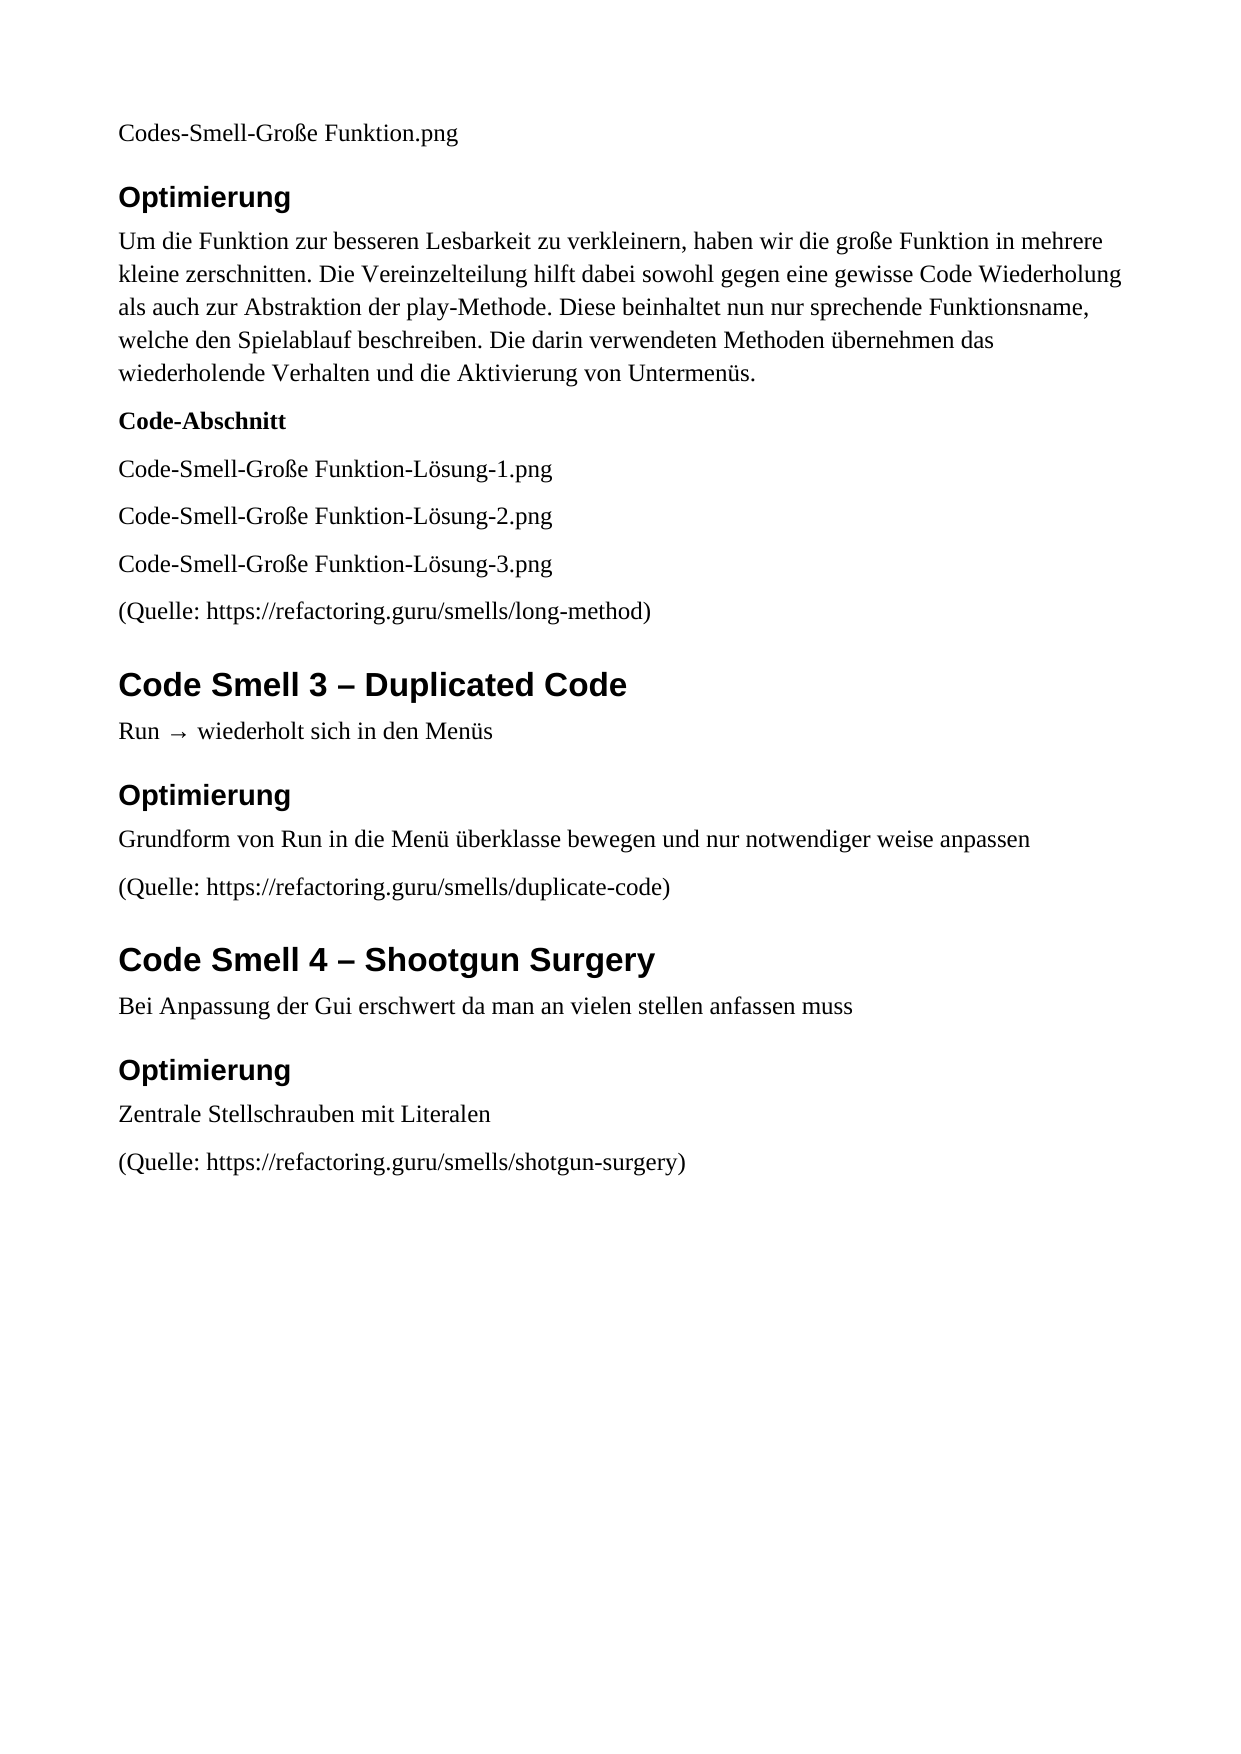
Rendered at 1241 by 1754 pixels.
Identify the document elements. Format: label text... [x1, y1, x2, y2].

subtitle Optimierung [118, 180, 1122, 214]
text Code-Abschnitt [118, 406, 1122, 435]
text (Quelle: https://refactoring.guru/smells/long-method) [118, 596, 1122, 625]
text Code-Smell-Große Funktion-Lösung-2.png [118, 501, 1122, 530]
text Zentrale Stellschrauben mit Literalen [118, 1099, 1122, 1128]
text Codes-Smell-Große Funktion.png [118, 118, 1122, 147]
text (Quelle: https://refactoring.guru/smells/shotgun-surgery) [118, 1147, 1122, 1176]
subtitle Optimierung [118, 1053, 1122, 1087]
text (Quelle: https://refactoring.guru/smells/duplicate-code) [118, 872, 1122, 900]
text Code-Smell-Große Funktion-Lösung-1.png [118, 454, 1122, 482]
text Run → wiederholt sich in den Menüs [118, 716, 1122, 744]
text Grundform von Run in die Menü überklasse bewegen und nur notwendiger weise anpassen [118, 824, 1122, 853]
subtitle Code Smell 3 – Duplicated Code [118, 665, 1122, 703]
text Code-Smell-Große Funktion-Lösung-3.png [118, 549, 1122, 578]
text Um die Funktion zur besseren Lesbarkeit zu verkleinern, haben wir die große Funktion in mehrere kleine zerschnitten. Die Vereinzelteilung hilft dabei sowohl gegen eine gewisse Code Wiederholung als auch zur Abstraktion der play-Methode. Diese beinhaltet nun nur sprechende Funktionsname, welche den Spielablauf beschreiben. Die darin verwendeten Methoden übernehmen das wiederholende Verhalten und die Aktivierung von Untermenüs. [118, 226, 1122, 387]
subtitle Optimierung [118, 778, 1122, 812]
subtitle Code Smell 4 – Shootgun Surgery [118, 940, 1122, 978]
text Bei Anpassung der Gui erschwert da man an vielen stellen anfassen muss [118, 991, 1122, 1020]
